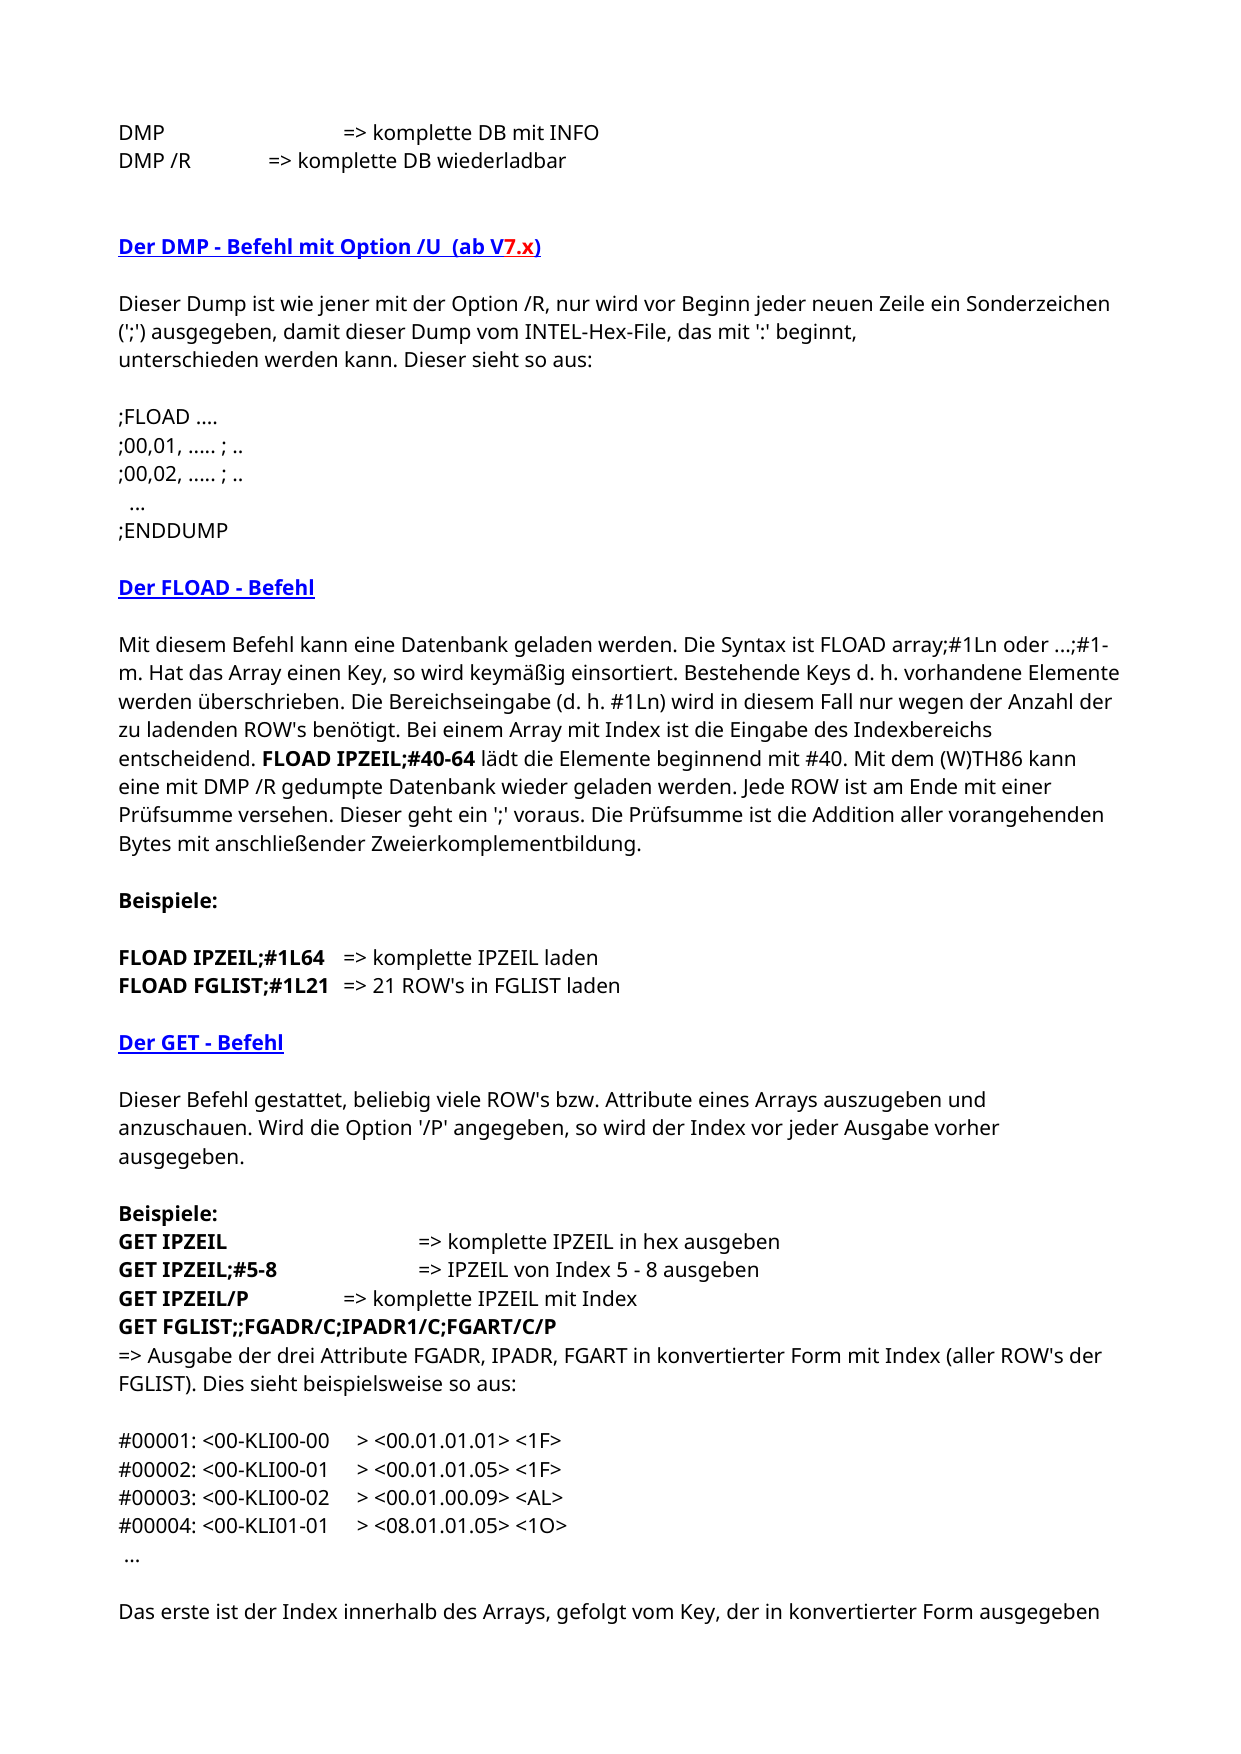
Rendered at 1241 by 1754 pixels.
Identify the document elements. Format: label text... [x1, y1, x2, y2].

text GET FGLIST;;FGADR/C;IPADR1/C;FGART/C/P [118, 1312, 1122, 1341]
text ... [118, 488, 1122, 516]
text Der GET - Befehl [118, 1028, 1122, 1057]
text ... [118, 1540, 1122, 1568]
text #00004: <00-KLI01-01 > <08.01.01.05> <1O> [118, 1512, 1122, 1540]
text Dieser Befehl gestattet, beliebig viele ROW's bzw. Attribute eines Arrays auszugeben und anzuschauen. Wird die Option '/P' angegeben, so wird der Index vor jeder Ausgabe vorher ausgegeben. [118, 1085, 1122, 1170]
text Beispiele: [118, 1199, 1122, 1227]
text Der FLOAD - Befehl [118, 573, 1122, 602]
text #00001: <00-KLI00-00 > <00.01.01.01> <1F> [118, 1426, 1122, 1455]
text ;ENDDUMP [118, 516, 1122, 545]
text DMP => komplette DB mit INFO [118, 118, 1122, 147]
text unterschieden werden kann. Dieser sieht so aus: [118, 346, 1122, 374]
text Dieser Dump ist wie jener mit der Option /R, nur wird vor Beginn jeder neuen Zeile ein Sonderzeichen (';') ausgegeben, damit dieser Dump vom INTEL-Hex-File, das mit ':' beginnt, [118, 289, 1122, 346]
text FLOAD IPZEIL;#1L64 => komplette IPZEIL laden [118, 943, 1122, 971]
text ;00,01, ..... ; .. [118, 431, 1122, 459]
text #00002: <00-KLI00-01 > <00.01.01.05> <1F> [118, 1455, 1122, 1483]
text GET IPZEIL;#5-8 => IPZEIL von Index 5 - 8 ausgeben [118, 1256, 1122, 1284]
text Der DMP - Befehl mit Option /U (ab V7.x) [118, 232, 1122, 260]
text Mit diesem Befehl kann eine Datenbank geladen werden. Die Syntax ist FLOAD array;#1Ln oder ...;#1-m. Hat das Array einen Key, so wird keymäßig einsortiert. Bestehende Keys d. h. vorhandene Elemente werden überschrieben. Die Bereichseingabe (d. h. #1Ln) wird in diesem Fall nur wegen der Anzahl der zu ladenden ROW's benötigt. Bei einem Array mit Index ist die Eingabe des Indexbereichs entscheidend. FLOAD IPZEIL;#40-64 lädt die Elemente beginnend mit #40. Mit dem (W)TH86 kann eine mit DMP /R gedumpte Datenbank wieder geladen werden. Jede ROW ist am Ende mit einer Prüfsumme versehen. Dieser geht ein ';' voraus. Die Prüfsumme ist die Addition aller vorangehenden Bytes mit anschließender Zweierkomplementbildung. [118, 630, 1122, 857]
text GET IPZEIL => komplette IPZEIL in hex ausgeben [118, 1227, 1122, 1256]
text #00003: <00-KLI00-02 > <00.01.00.09> <AL> [118, 1483, 1122, 1512]
text ;00,02, ..... ; .. [118, 459, 1122, 488]
text Das erste ist der Index innerhalb des Arrays, gefolgt vom Key, der in konvertierter Form ausgegeben [118, 1597, 1122, 1625]
text GET IPZEIL/P => komplette IPZEIL mit Index [118, 1284, 1122, 1312]
text => Ausgabe der drei Attribute FGADR, IPADR, FGART in konvertierter Form mit Index (aller ROW's der FGLIST). Dies sieht beispielsweise so aus: [118, 1341, 1122, 1398]
text DMP /R => komplette DB wiederladbar [118, 147, 1122, 175]
text ;FLOAD .... [118, 402, 1122, 431]
text Beispiele: [118, 886, 1122, 914]
text FLOAD FGLIST;#1L21 => 21 ROW's in FGLIST laden [118, 971, 1122, 1000]
